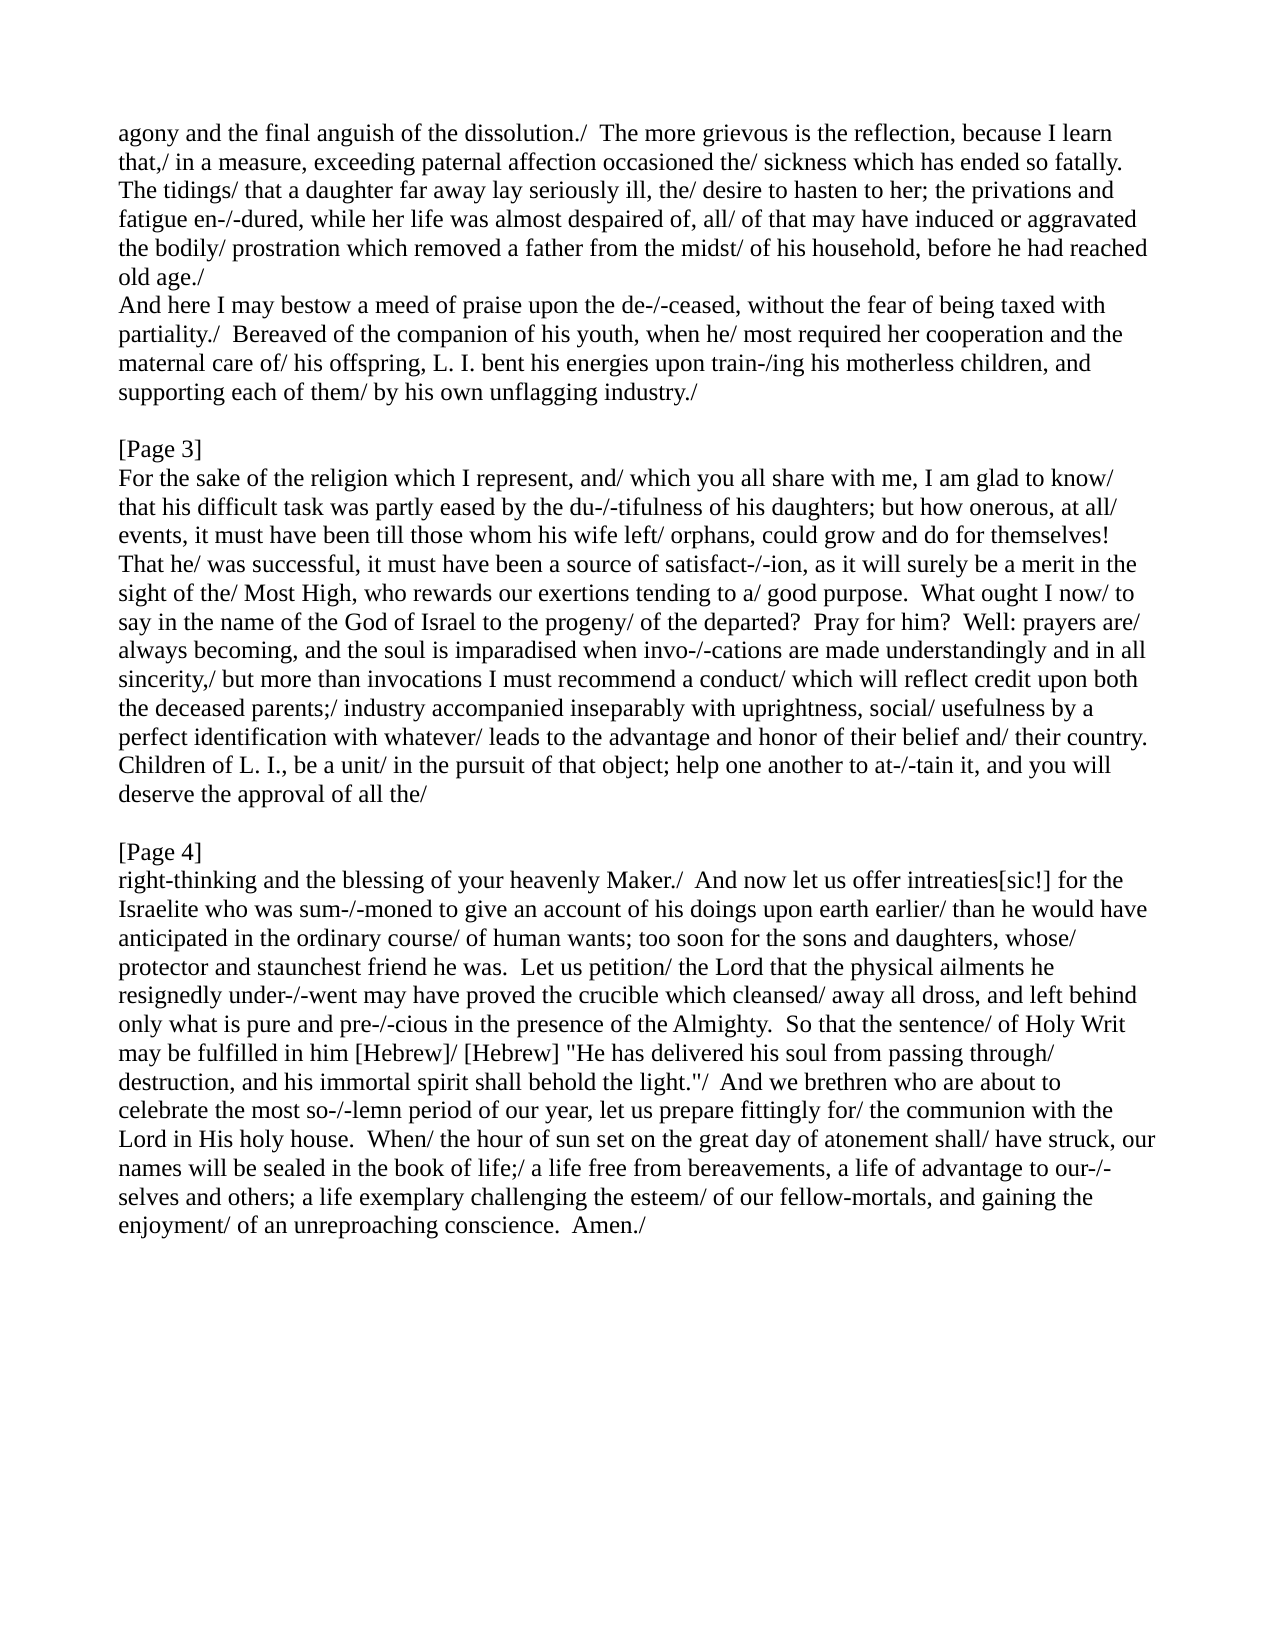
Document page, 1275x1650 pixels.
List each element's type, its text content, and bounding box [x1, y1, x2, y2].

text [Page 4] [118, 837, 1157, 866]
text For the sake of the religion which I represent, and/ which you all share with me, I am glad to know/ that his difficult task was partly eased by the du-/-tifulness of his daughters; but how onerous, at all/ events, it must have been till those whom his wife left/ orphans, could grow and do for themselves! That he/ was successful, it must have been a source of satisfact-/-ion, as it will surely be a merit in the sight of the/ Most High, who rewards our exertions tending to a/ good purpose. What ought I now/ to say in the name of the God of Israel to the progeny/ of the departed? Pray for him? Well: prayers are/ always becoming, and the soul is imparadised when invo-/-cations are made understandingly and in all sincerity,/ but more than invocations I must recommend a conduct/ which will reflect credit upon both the deceased parents;/ industry accompanied inseparably with uprightness, social/ usefulness by a perfect identification with whatever/ leads to the advantage and honor of their belief and/ their country. Children of L. I., be a unit/ in the pursuit of that object; help one another to at-/-tain it, and you will deserve the approval of all the/ [118, 463, 1157, 808]
text agony and the final anguish of the dissolution./ The more grievous is the reflection, because I learn that,/ in a measure, exceeding paternal affection occasioned the/ sickness which has ended so fatally. The tidings/ that a daughter far away lay seriously ill, the/ desire to hasten to her; the privations and fatigue en-/-dured, while her life was almost despaired of, all/ of that may have induced or aggravated the bodily/ prostration which removed a father from the midst/ of his household, before he had reached old age./ [118, 118, 1157, 291]
text And here I may bestow a meed of praise upon the de-/-ceased, without the fear of being taxed with partiality./ Bereaved of the companion of his youth, when he/ most required her cooperation and the maternal care of/ his offspring, L. I. bent his energies upon train-/ing his motherless children, and supporting each of them/ by his own unflagging industry./ [118, 291, 1157, 406]
text [Page 3] [118, 434, 1157, 463]
text right-thinking and the blessing of your heavenly Maker./ And now let us offer intreaties[sic!] for the Israelite who was sum-/-moned to give an account of his doings upon earth earlier/ than he would have anticipated in the ordinary course/ of human wants; too soon for the sons and daughters, whose/ protector and staunchest friend he was. Let us petition/ the Lord that the physical ailments he resignedly under-/-went may have proved the crucible which cleansed/ away all dross, and left behind only what is pure and pre-/-cious in the presence of the Almighty. So that the sentence/ of Holy Writ may be fulfilled in him [Hebrew]/ [Hebrew] "He has delivered his soul from passing through/ destruction, and his immortal spirit shall behold the light."/ And we brethren who are about to celebrate the most so-/-lemn period of our year, let us prepare fittingly for/ the communion with the Lord in His holy house. When/ the hour of sun set on the great day of atonement shall/ have struck, our names will be sealed in the book of life;/ a life free from bereavements, a life of advantage to our-/-selves and others; a life exemplary challenging the esteem/ of our fellow-mortals, and gaining the enjoyment/ of an unreproaching conscience. Amen./ [118, 866, 1157, 1239]
